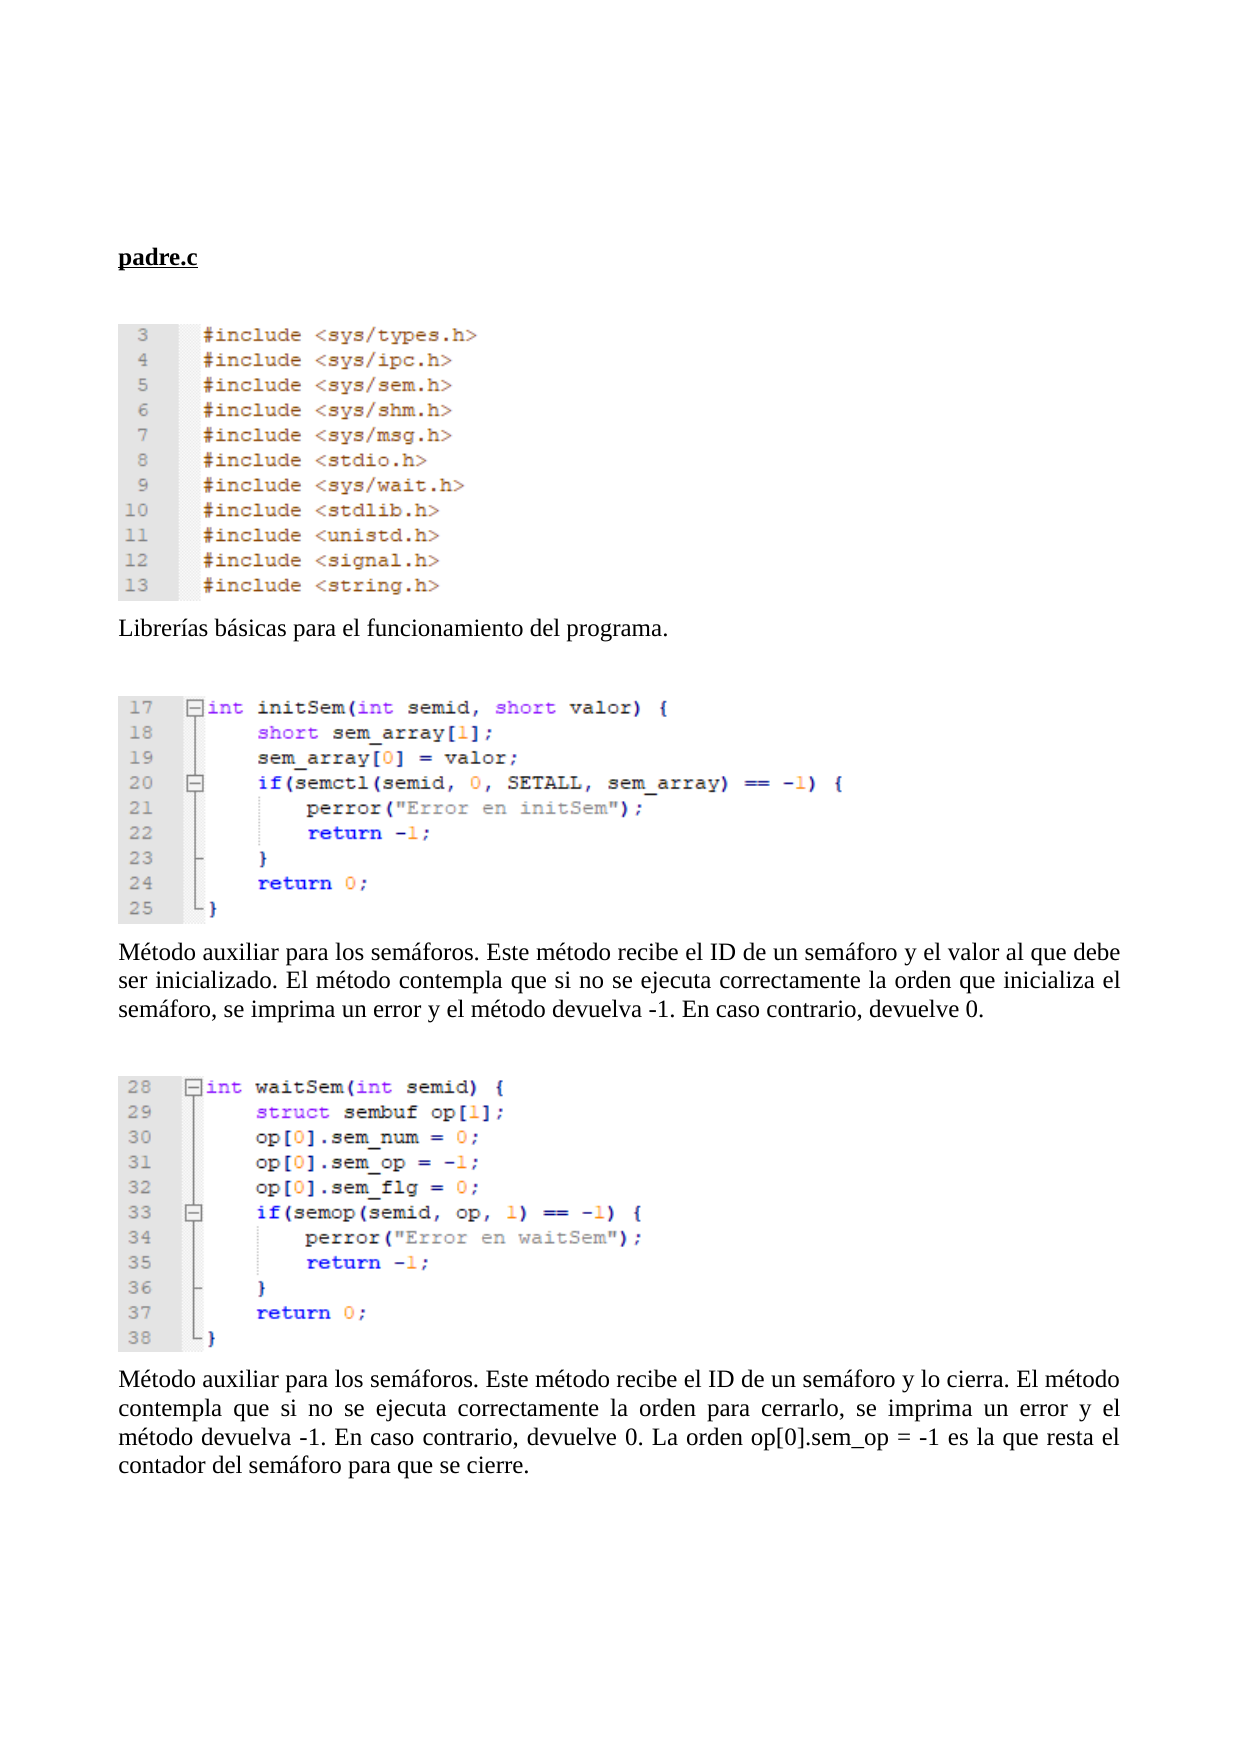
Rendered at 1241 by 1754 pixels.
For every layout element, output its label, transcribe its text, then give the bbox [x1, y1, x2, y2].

text padre.c [118, 242, 1122, 271]
text Método auxiliar para los semáforos. Este método recibe el ID de un semáforo y lo cierra. El método contempla que si no se ejecuta correctamente la orden para cerrarlo, se imprima un error y el método devuelva -1. En caso contrario, devuelve 0. La orden op[0].sem_op = -1 es la que resta el contador del semáforo para que se cierre. [118, 1364, 1122, 1479]
text Método auxiliar para los semáforos. Este método recibe el ID de un semáforo y el valor al que debe ser inicializado. El método contempla que si no se ejecuta correctamente la orden que inicializa el semáforo, se imprima un error y el método devuelva -1. En caso contrario, devuelve 0. [118, 937, 1122, 1023]
text Librerías básicas para el funcionamiento del programa. [118, 613, 1122, 642]
